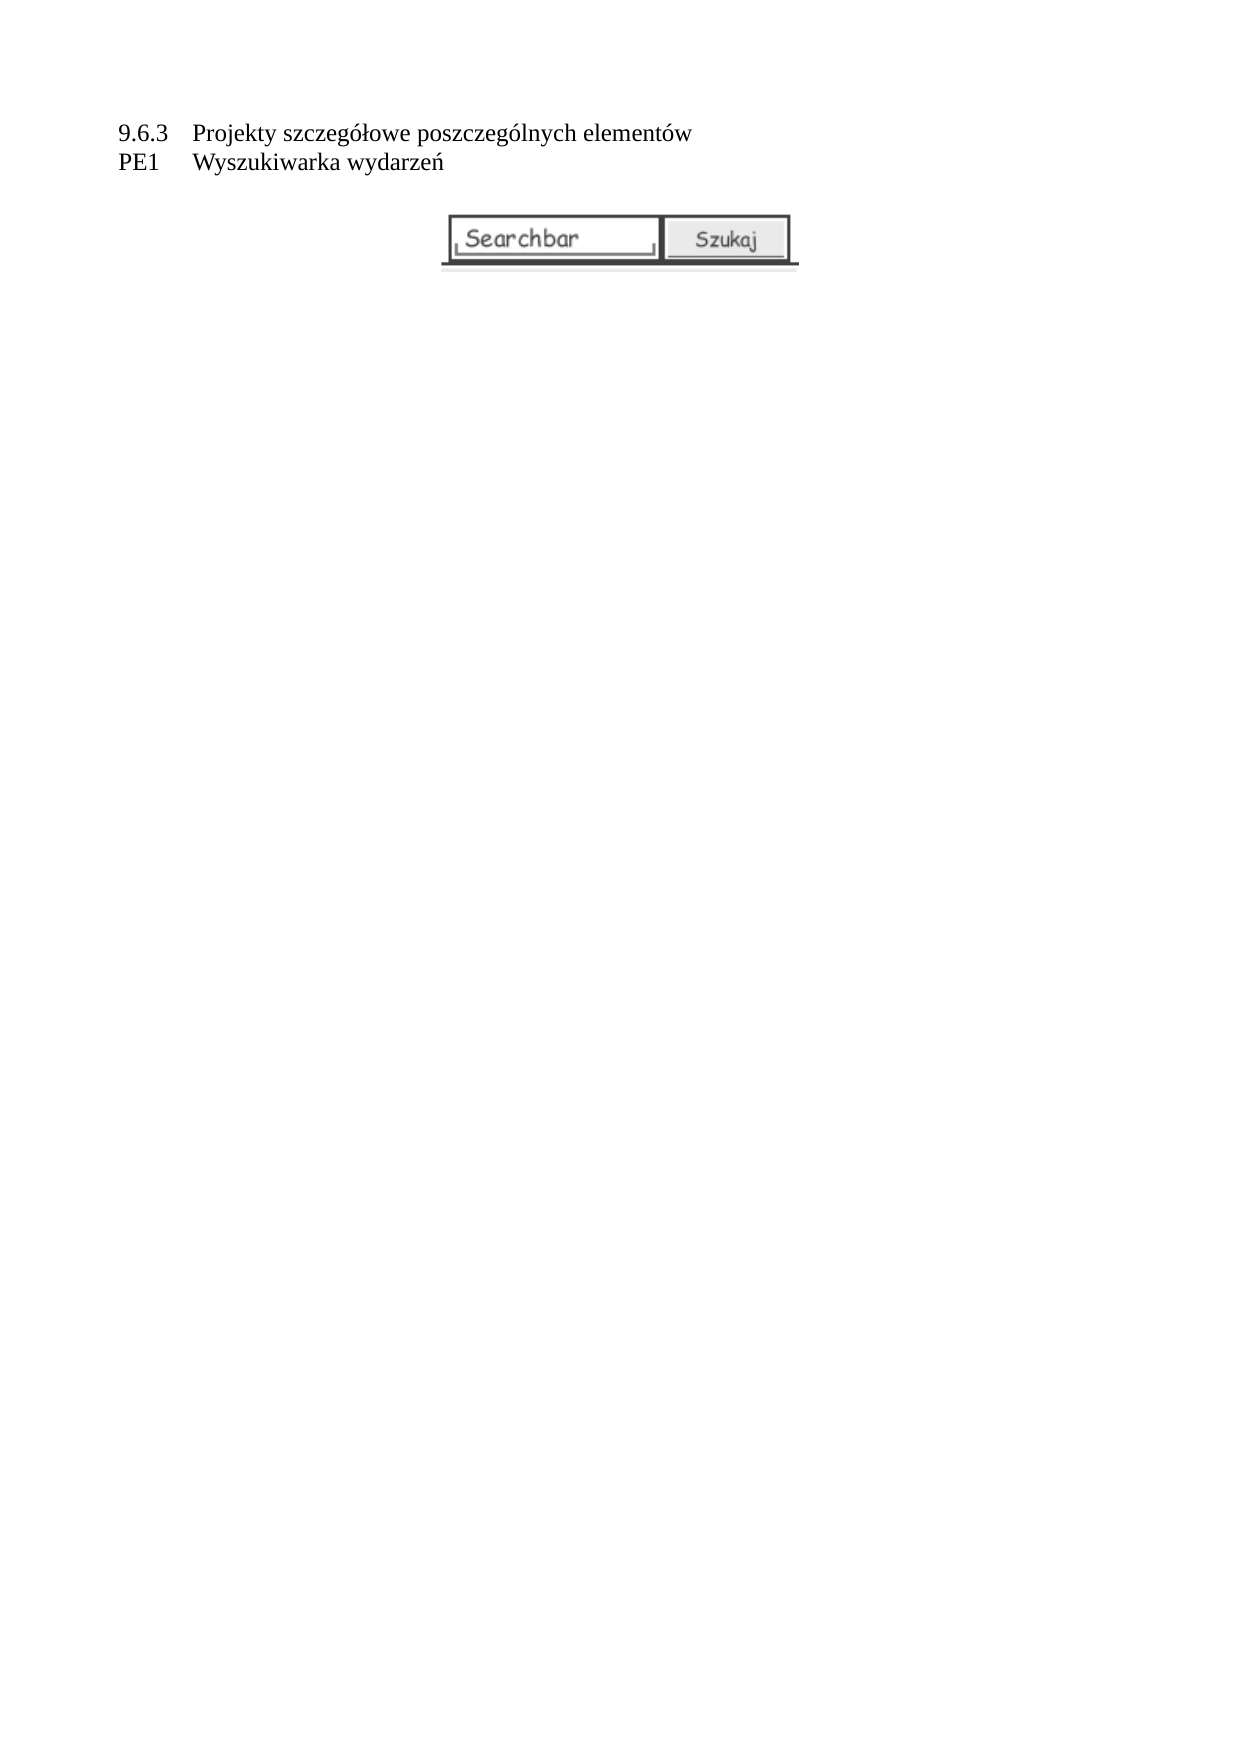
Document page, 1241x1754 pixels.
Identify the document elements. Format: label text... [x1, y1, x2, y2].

picture [441, 204, 799, 272]
text 9.6.3 Projekty szczegółowe poszczególnych elementów [118, 118, 1122, 147]
text PE1 Wyszukiwarka wydarzeń [118, 147, 1122, 176]
